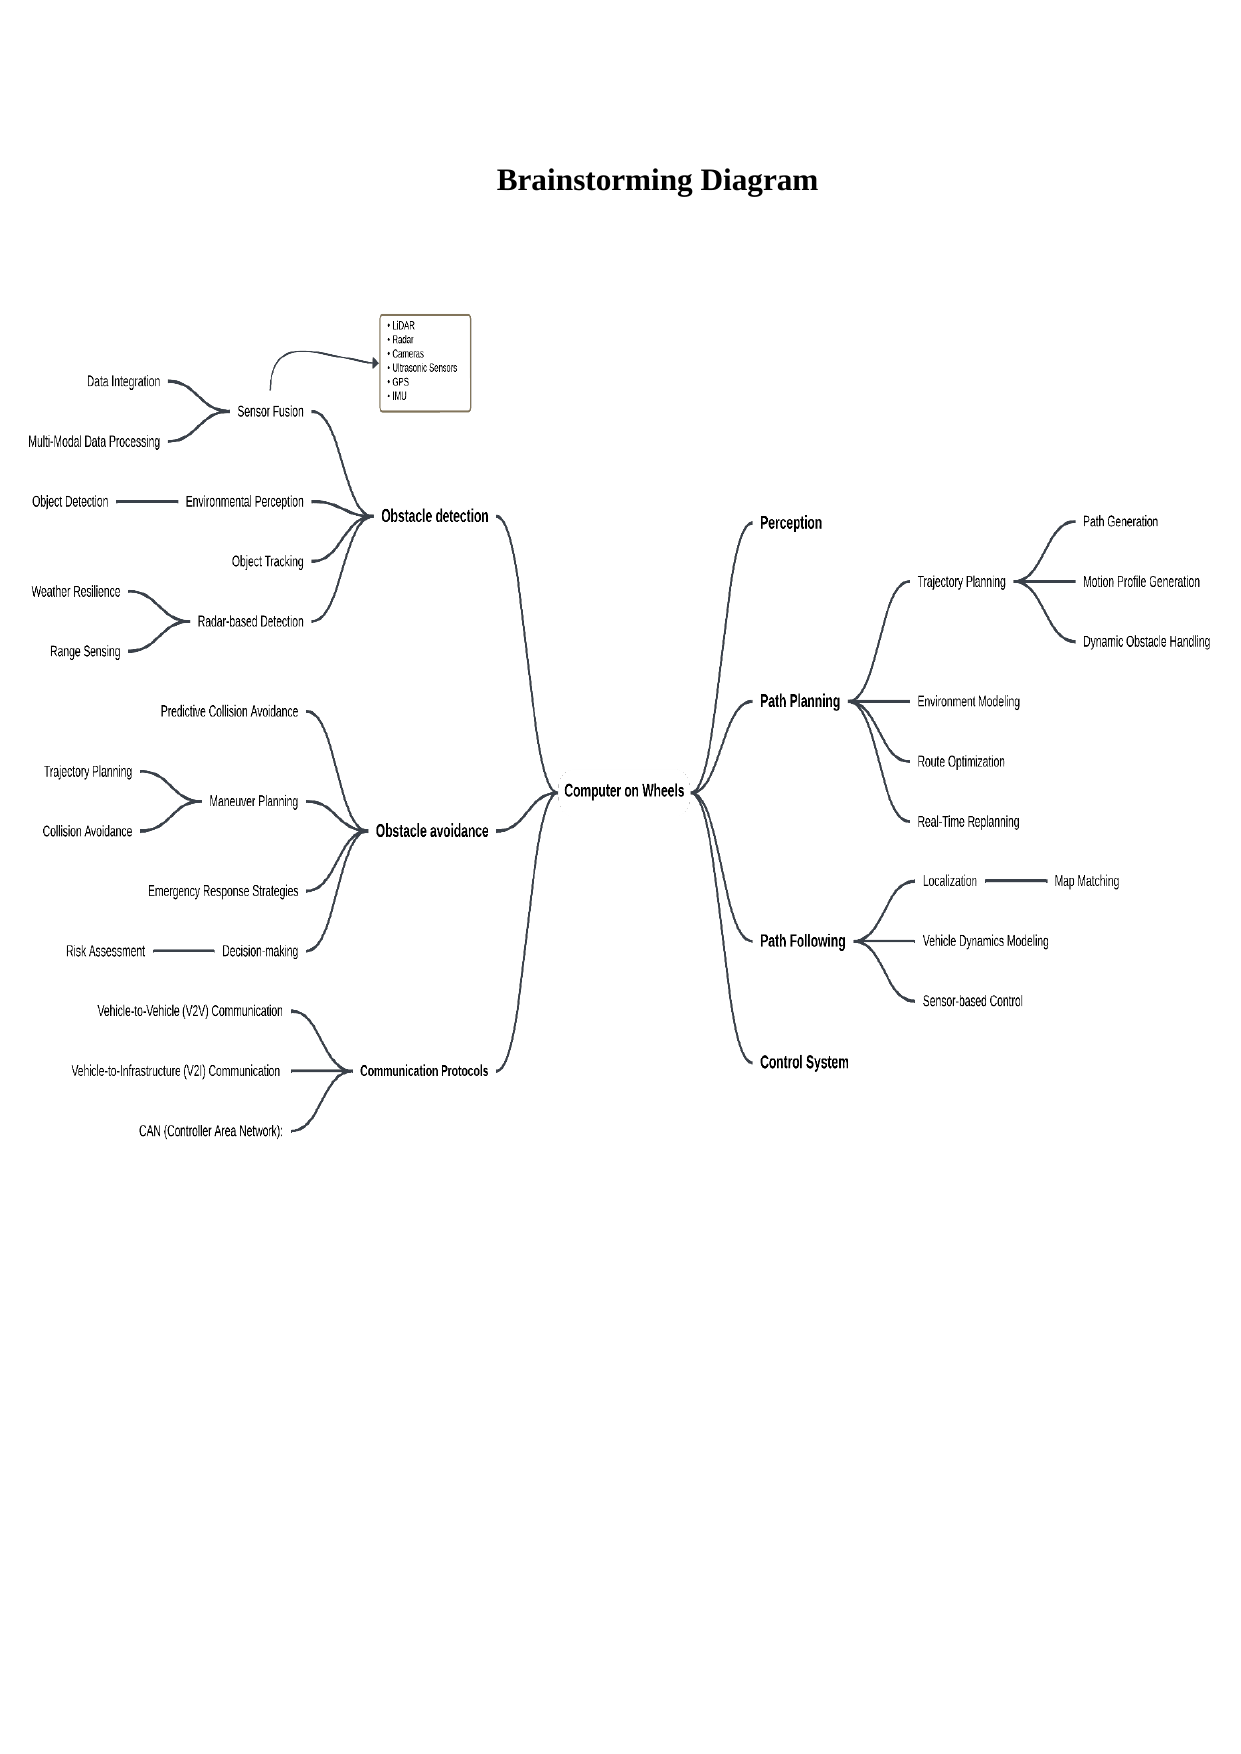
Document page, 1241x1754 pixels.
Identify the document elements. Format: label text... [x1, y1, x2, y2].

picture [3, 280, 1240, 1187]
list Brainstorming Diagram [118, 161, 1122, 197]
